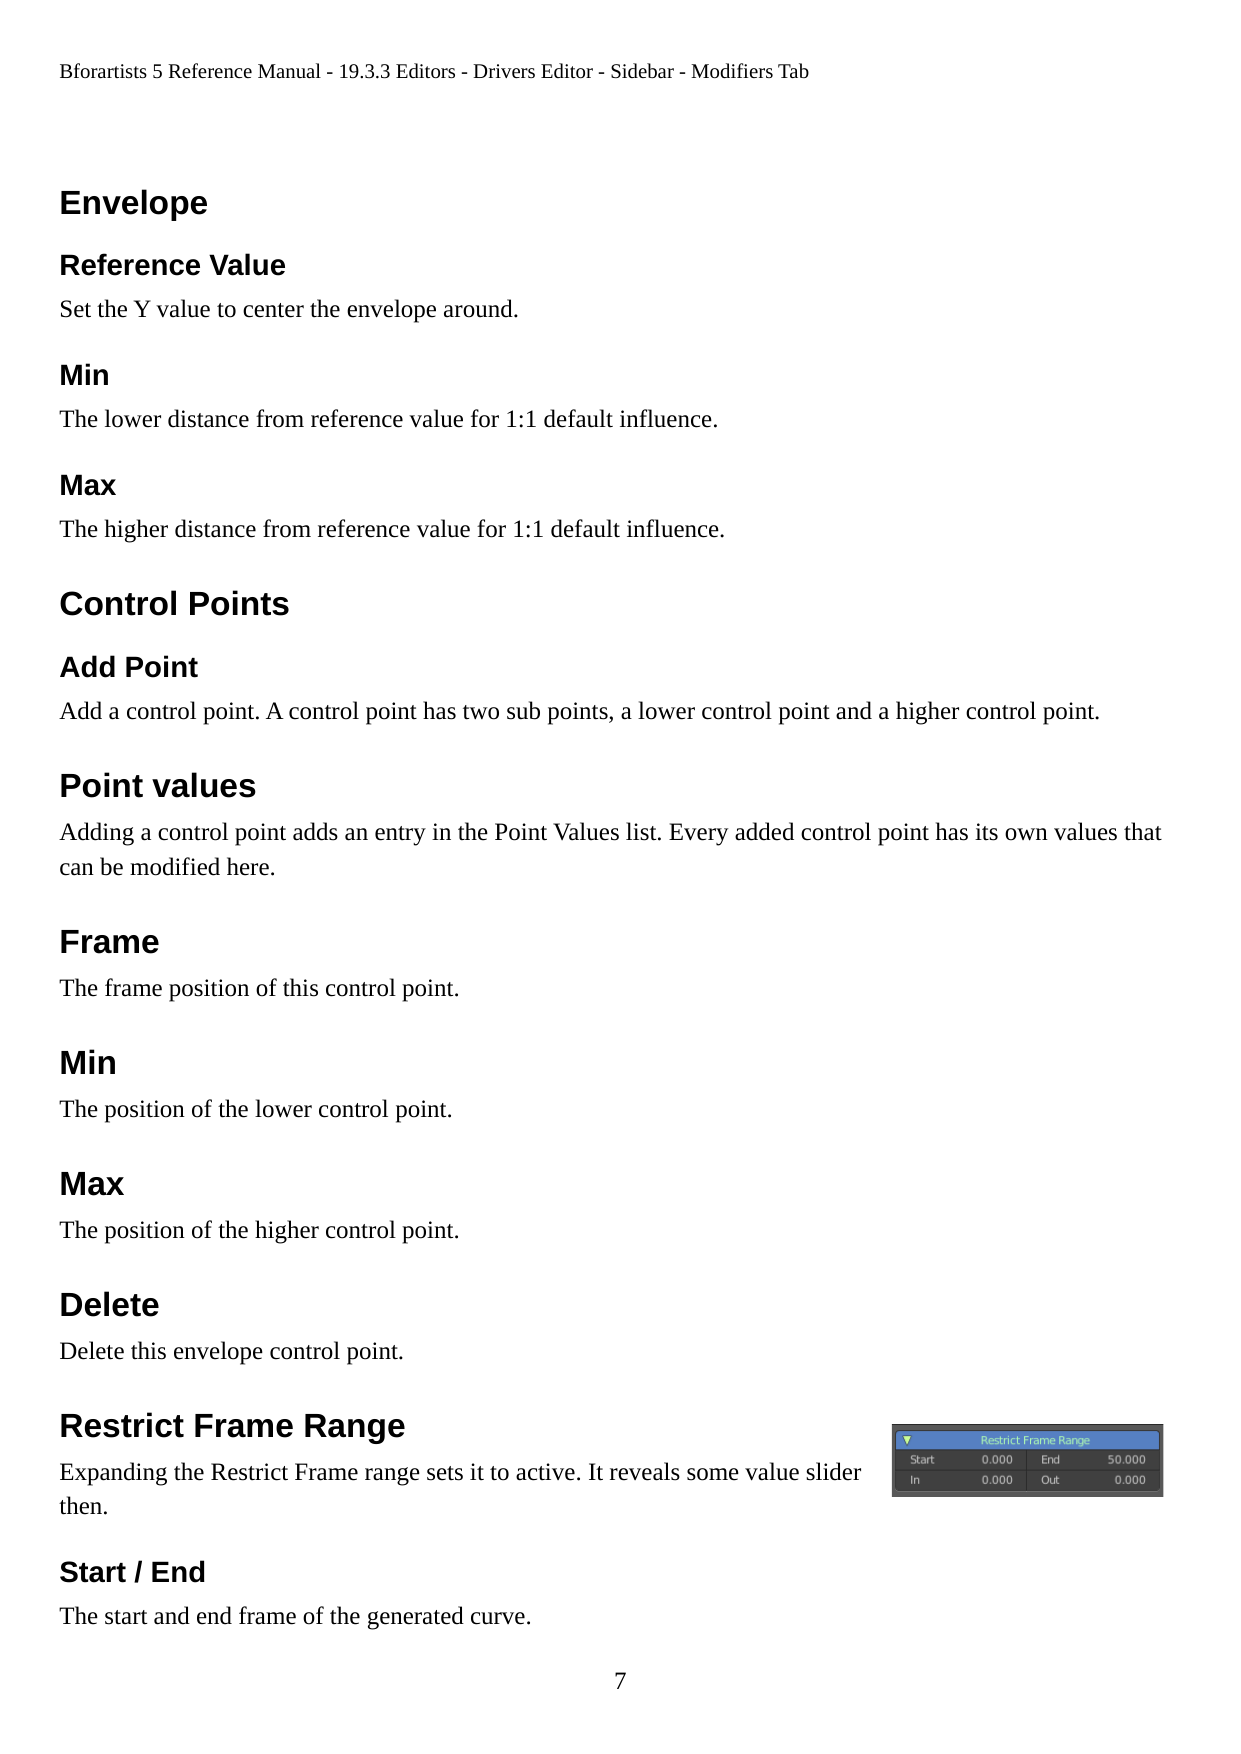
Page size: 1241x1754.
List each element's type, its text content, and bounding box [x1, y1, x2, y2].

subtitle Delete [59, 1285, 1181, 1323]
subtitle Max [59, 468, 1181, 502]
subtitle Frame [59, 922, 1181, 960]
text Set the Y value to center the envelope around. [59, 294, 1181, 323]
text The position of the lower control point. [59, 1094, 1181, 1122]
subtitle Restrict Frame Range [59, 1406, 1181, 1444]
subtitle Point values [59, 766, 1181, 805]
subtitle Start / End [59, 1555, 1181, 1589]
subtitle Control Points [59, 584, 1181, 623]
subtitle Reference Value [59, 248, 1181, 282]
text Add a control point. A control point has two sub points, a lower control point and a higher control point. [59, 696, 1181, 725]
subtitle Max [59, 1164, 1181, 1202]
subtitle Min [59, 1043, 1181, 1081]
text The position of the higher control point. [59, 1215, 1181, 1243]
text Adding a control point adds an entry in the Point Values list. Every added control point has its own values that can be modified here. [59, 817, 1181, 880]
text Delete this envelope control point. [59, 1336, 1181, 1364]
subtitle Add Point [59, 650, 1181, 684]
text The start and end frame of the generated curve. [59, 1601, 1181, 1630]
subtitle Min [59, 358, 1181, 392]
text The lower distance from reference value for 1:1 default influence. [59, 404, 1181, 433]
text The higher distance from reference value for 1:1 default influence. [59, 514, 1181, 543]
text The frame position of this control point. [59, 973, 1181, 1001]
picture [891, 1424, 1164, 1497]
subtitle Envelope [59, 182, 1181, 221]
text Expanding the Restrict Frame range sets it to active. It reveals some value slider then. [59, 1457, 1181, 1520]
